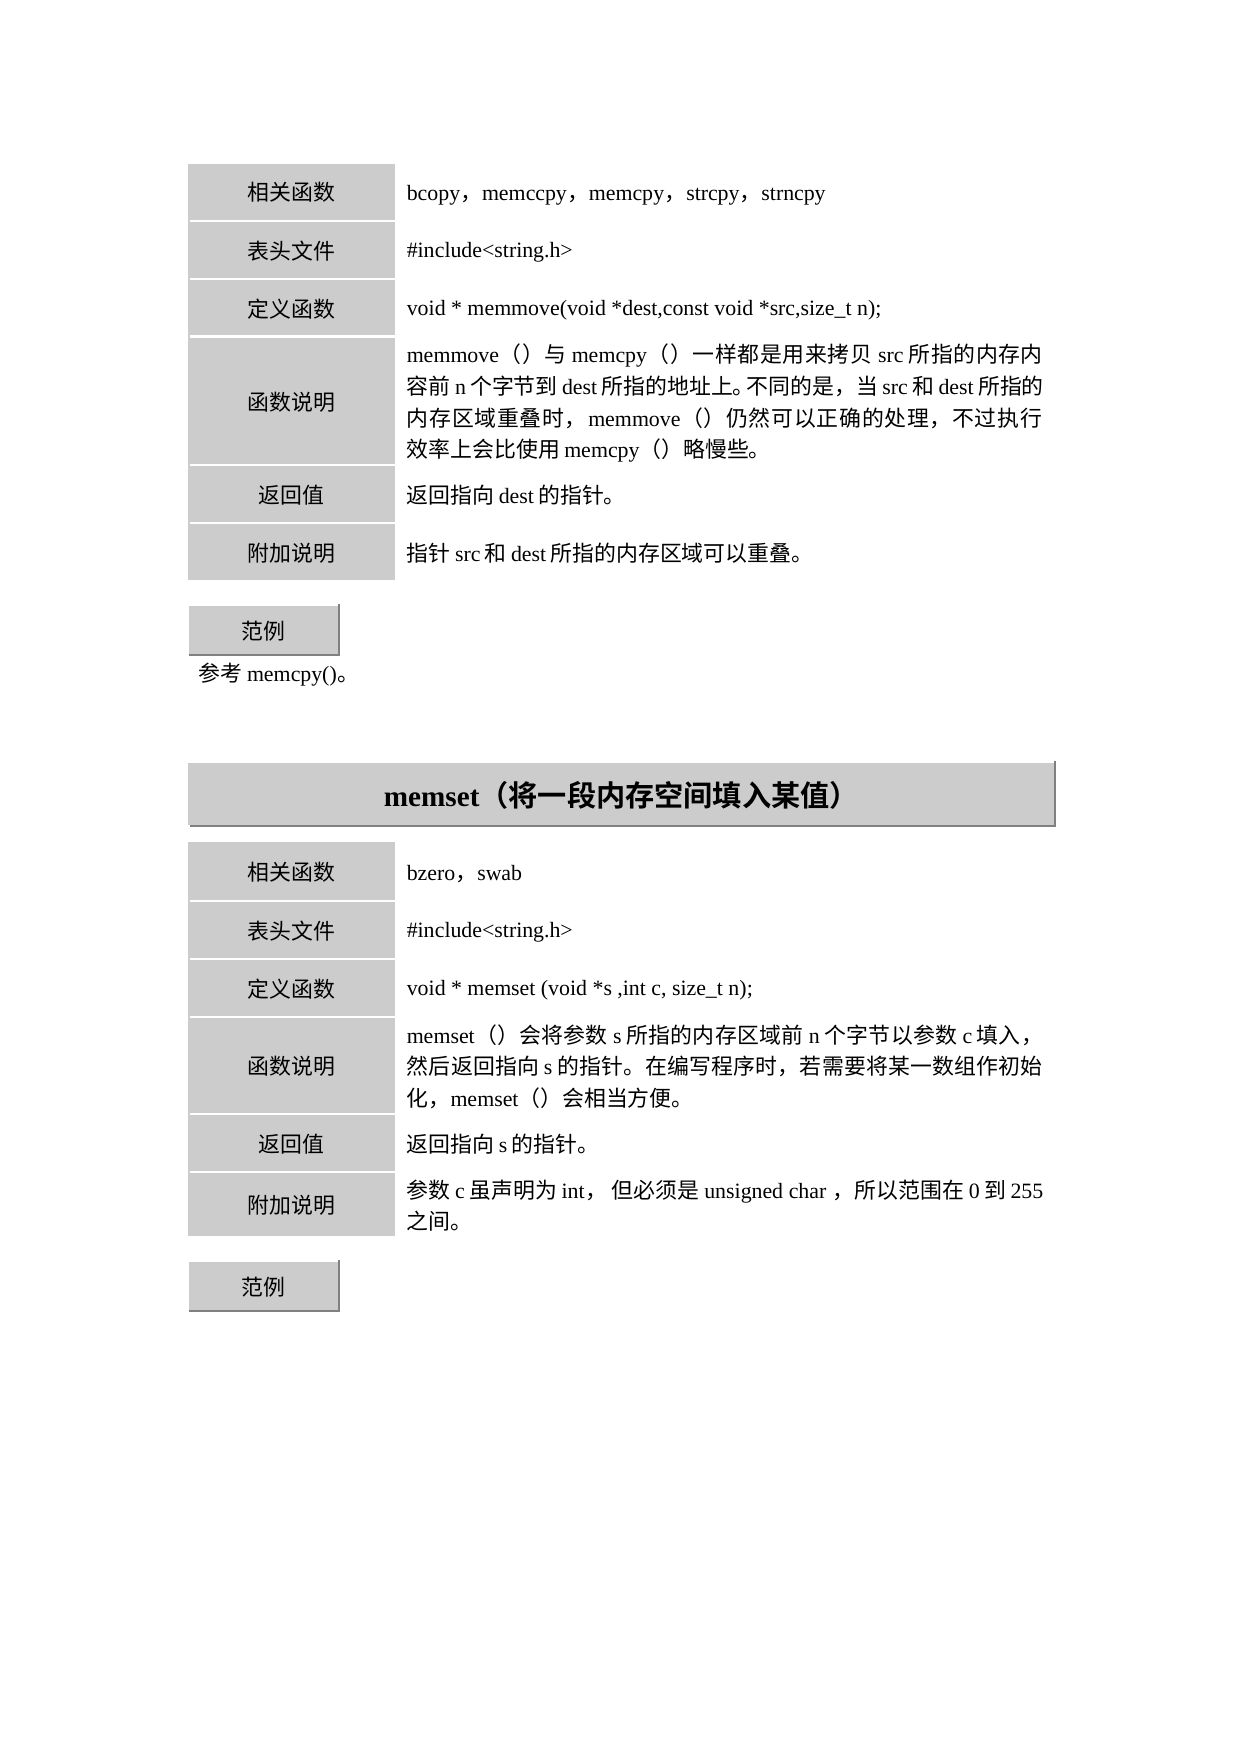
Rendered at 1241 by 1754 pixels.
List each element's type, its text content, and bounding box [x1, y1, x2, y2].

table_cell 返回值 [188, 464, 395, 522]
table_cell [340, 1260, 1055, 1310]
table_cell 相关函数 [188, 164, 395, 220]
table_cell 表头文件 [188, 220, 395, 278]
table_cell 返回指向dest的指针。 [395, 464, 1055, 522]
table_cell memset（）会将参数s所指的内存区域前n个字节以参数c填入，然后返回指向s的指针。在编写程序时，若需要将某一数组作初始化，memset（）会相当方便。 [395, 1016, 1055, 1113]
table_cell 返回值 [188, 1113, 395, 1171]
table_cell 函数说明 [188, 1016, 395, 1113]
table_cell 相关函数 [188, 842, 395, 900]
table_cell [188, 825, 1055, 842]
table_header memset（将一段内存空间填入某值） [188, 763, 1054, 825]
table_cell bcopy，memccpy，memcpy，strcpy，strncpy [395, 162, 1055, 220]
table_cell [188, 580, 1055, 604]
table_cell 指针src和dest所指的内存区域可以重叠。 [395, 522, 1055, 580]
table_cell [188, 1236, 1055, 1260]
table_cell void * memset (void *s ,int c, size_t n); [395, 958, 1055, 1016]
table_cell void * memmove(void *dest,const void *src,size_t n); [395, 278, 1055, 335]
table_cell memmove（）与memcpy（）一样都是用来拷贝src所指的内存内容前n个字节到dest所指的地址上。不同的是，当src和dest所指的内存区域重叠时，memmove（）仍然可以正确的处理，不过执行效率上会比使用memcpy（）略慢些。 [395, 335, 1055, 464]
table_cell 参数c虽声明为int， 但必须是unsigned char ，所以范围在0到255之间。 [395, 1171, 1055, 1236]
table_cell bzero，swab [395, 842, 1055, 900]
table_cell 附加说明 [188, 522, 395, 580]
table_cell 函数说明 [188, 335, 395, 464]
table_cell #include<string.h> [395, 220, 1055, 278]
table_cell 表头文件 [188, 900, 395, 958]
table_cell 范例 [189, 1262, 338, 1310]
table_cell 范例 [189, 606, 338, 654]
table_cell 参考memcpy()。 [188, 654, 1055, 729]
table_cell 定义函数 [188, 958, 395, 1016]
table_cell #include<string.h> [395, 900, 1055, 958]
table_cell [340, 604, 1055, 654]
table_cell 附加说明 [188, 1171, 395, 1236]
table_cell 定义函数 [188, 278, 395, 335]
table_cell 返回指向s的指针。 [395, 1113, 1055, 1171]
